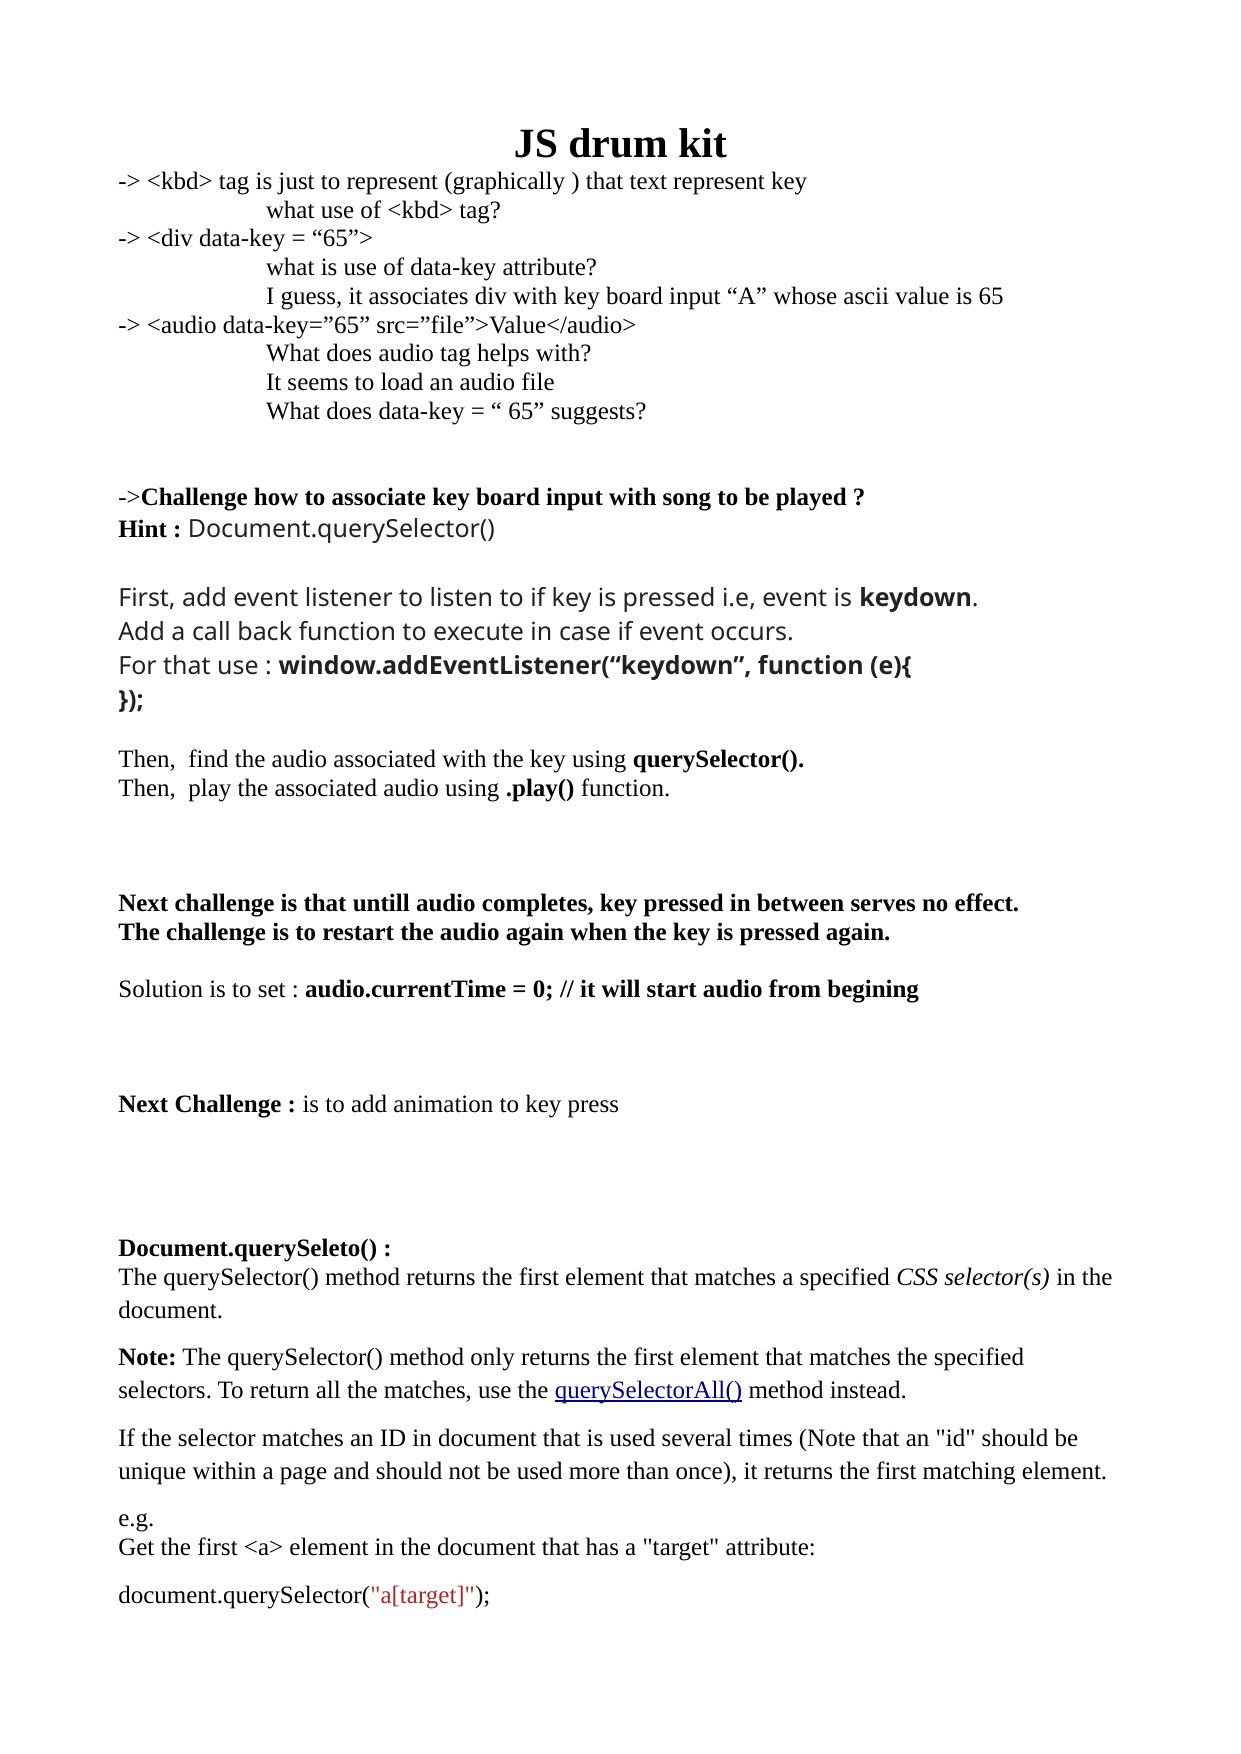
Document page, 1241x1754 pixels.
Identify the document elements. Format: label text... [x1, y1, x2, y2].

text Document.querySeleto() : [118, 1233, 1122, 1262]
text Add a call back function to execute in case if event occurs. [118, 613, 1122, 647]
text Then, find the audio associated with the key using querySelector(). [118, 744, 1122, 773]
text The challenge is to restart the audio again when the key is pressed again. [118, 917, 1122, 945]
text Next Challenge : is to add animation to key press [118, 1089, 1122, 1118]
text Solution is to set : audio.currentTime = 0; // it will start audio from begining [118, 974, 1122, 1003]
text What does data-key = “ 65” suggests? [118, 396, 1122, 425]
text }); [118, 681, 1122, 715]
text what use of <kbd> tag? [118, 195, 1122, 223]
text document.querySelector("a[target]"); [118, 1580, 1122, 1609]
text Note: The querySelector() method only returns the first element that matches the specified selectors. To return all the matches, use the querySelectorAll() method instead. [118, 1342, 1122, 1404]
text Get the first <a> element in the document that has a "target" attribute: [118, 1532, 1122, 1561]
text The querySelector() method returns the first element that matches a specified CSS selector(s) in the document. [118, 1262, 1122, 1323]
text For that use : window.addEventListener(“keydown”, function (e){ [118, 647, 1122, 681]
text -> <audio data-key=”65” src=”file”>Value</audio> [118, 310, 1122, 338]
text e.g. [118, 1503, 1122, 1532]
text First, add event listener to listen to if key is pressed i.e, event is keydown. [118, 579, 1122, 613]
text -> <div data-key = “65”> [118, 223, 1122, 252]
text I guess, it associates div with key board input “A” whose ascii value is 65 [118, 281, 1122, 310]
text -> <kbd> tag is just to represent (graphically ) that text represent key [118, 166, 1122, 195]
text ->Challenge how to associate key board input with song to be played ? [118, 482, 1122, 511]
text What does audio tag helps with? [118, 338, 1122, 367]
text It seems to load an audio file [118, 367, 1122, 396]
text Then, play the associated audio using .play() function. [118, 773, 1122, 802]
text what is use of data-key attribute? [118, 252, 1122, 281]
text Hint : Document.querySelector() [118, 511, 1122, 545]
text JS drum kit [118, 118, 1122, 166]
text If the selector matches an ID in document that is used several times (Note that an "id" should be unique within a page and should not be used more than once), it returns the first matching element. [118, 1423, 1122, 1485]
text Next challenge is that untill audio completes, key pressed in between serves no effect. [118, 888, 1122, 917]
